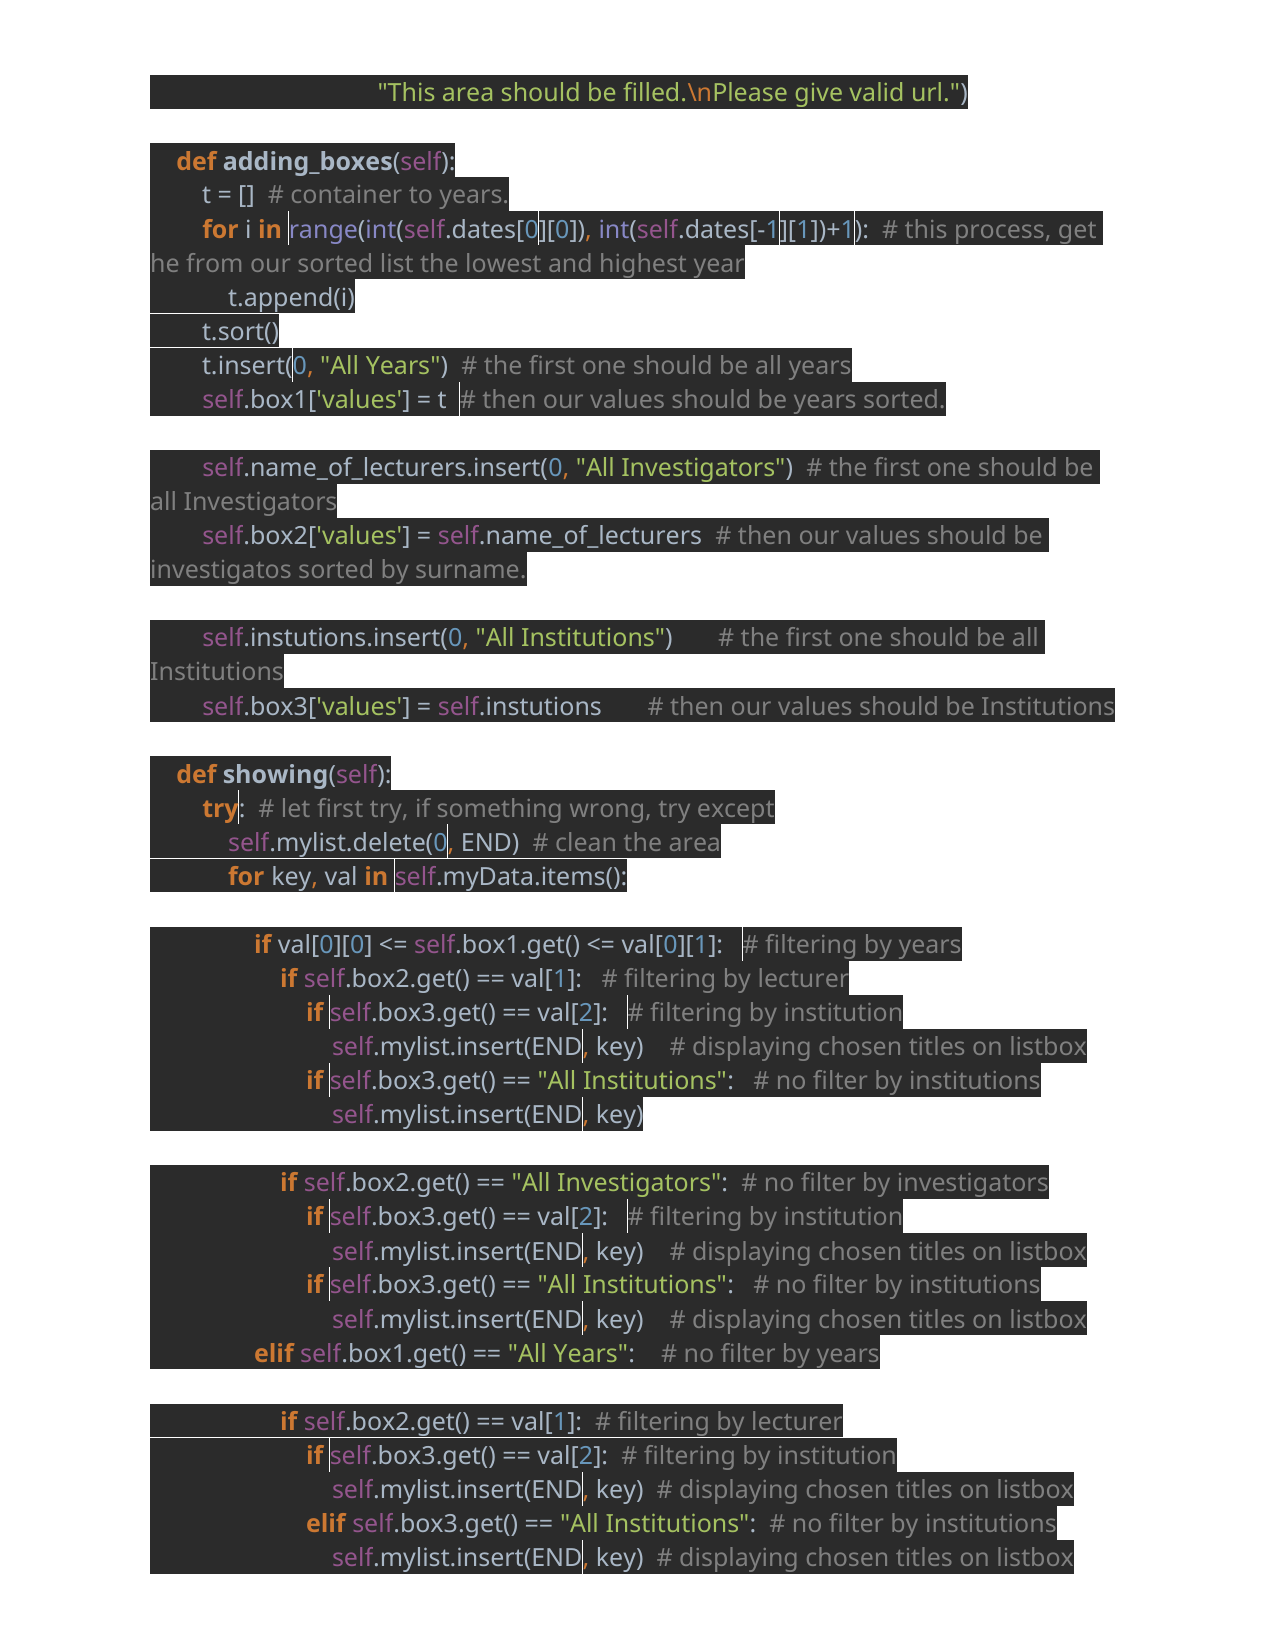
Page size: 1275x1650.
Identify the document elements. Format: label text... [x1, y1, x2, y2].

text "This area should be filled.\nPlease give valid url.") def adding_boxes(self): t = [] # container to years. for i in range(int(self.dates[0][0]), int(self.dates[-1][1])+1): # this process, get he from our sorted list the lowest and highest year t.append(i) t.sort() t.insert(0, "All Years") # the first one should be all years self.box1['values'] = t # then our values should be years sorted. self.name_of_lecturers.insert(0, "All Investigators") # the first one should be all Investigators self.box2['values'] = self.name_of_lecturers # then our values should be investigatos sorted by surname. self.instutions.insert(0, "All Institutions") # the first one should be all Institutions self.box3['values'] = self.instutions # then our values should be Institutions def showing(self): try: # let first try, if something wrong, try except self.mylist.delete(0, END) # clean the area for key, val in self.myData.items(): if val[0][0] <= self.box1.get() <= val[0][1]: # filtering by years if self.box2.get() == val[1]: # filtering by lecturer if self.box3.get() == val[2]: # filtering by institution self.mylist.insert(END, key) # displaying chosen titles on listbox if self.box3.get() == "All Institutions": # no filter by institutions self.mylist.insert(END, key) if self.box2.get() == "All Investigators": # no filter by investigators if self.box3.get() == val[2]: # filtering by institution self.mylist.insert(END, key) # displaying chosen titles on listbox if self.box3.get() == "All Institutions": # no filter by institutions self.mylist.insert(END, key) # displaying chosen titles on listbox elif self.box1.get() == "All Years": # no filter by years if self.box2.get() == val[1]: # filtering by lecturer if self.box3.get() == val[2]: # filtering by institution self.mylist.insert(END, key) # displaying chosen titles on listbox elif self.box3.get() == "All Institutions": # no filter by institutions self.mylist.insert(END, key) # displaying chosen titles on listbox [150, 75, 1125, 1574]
